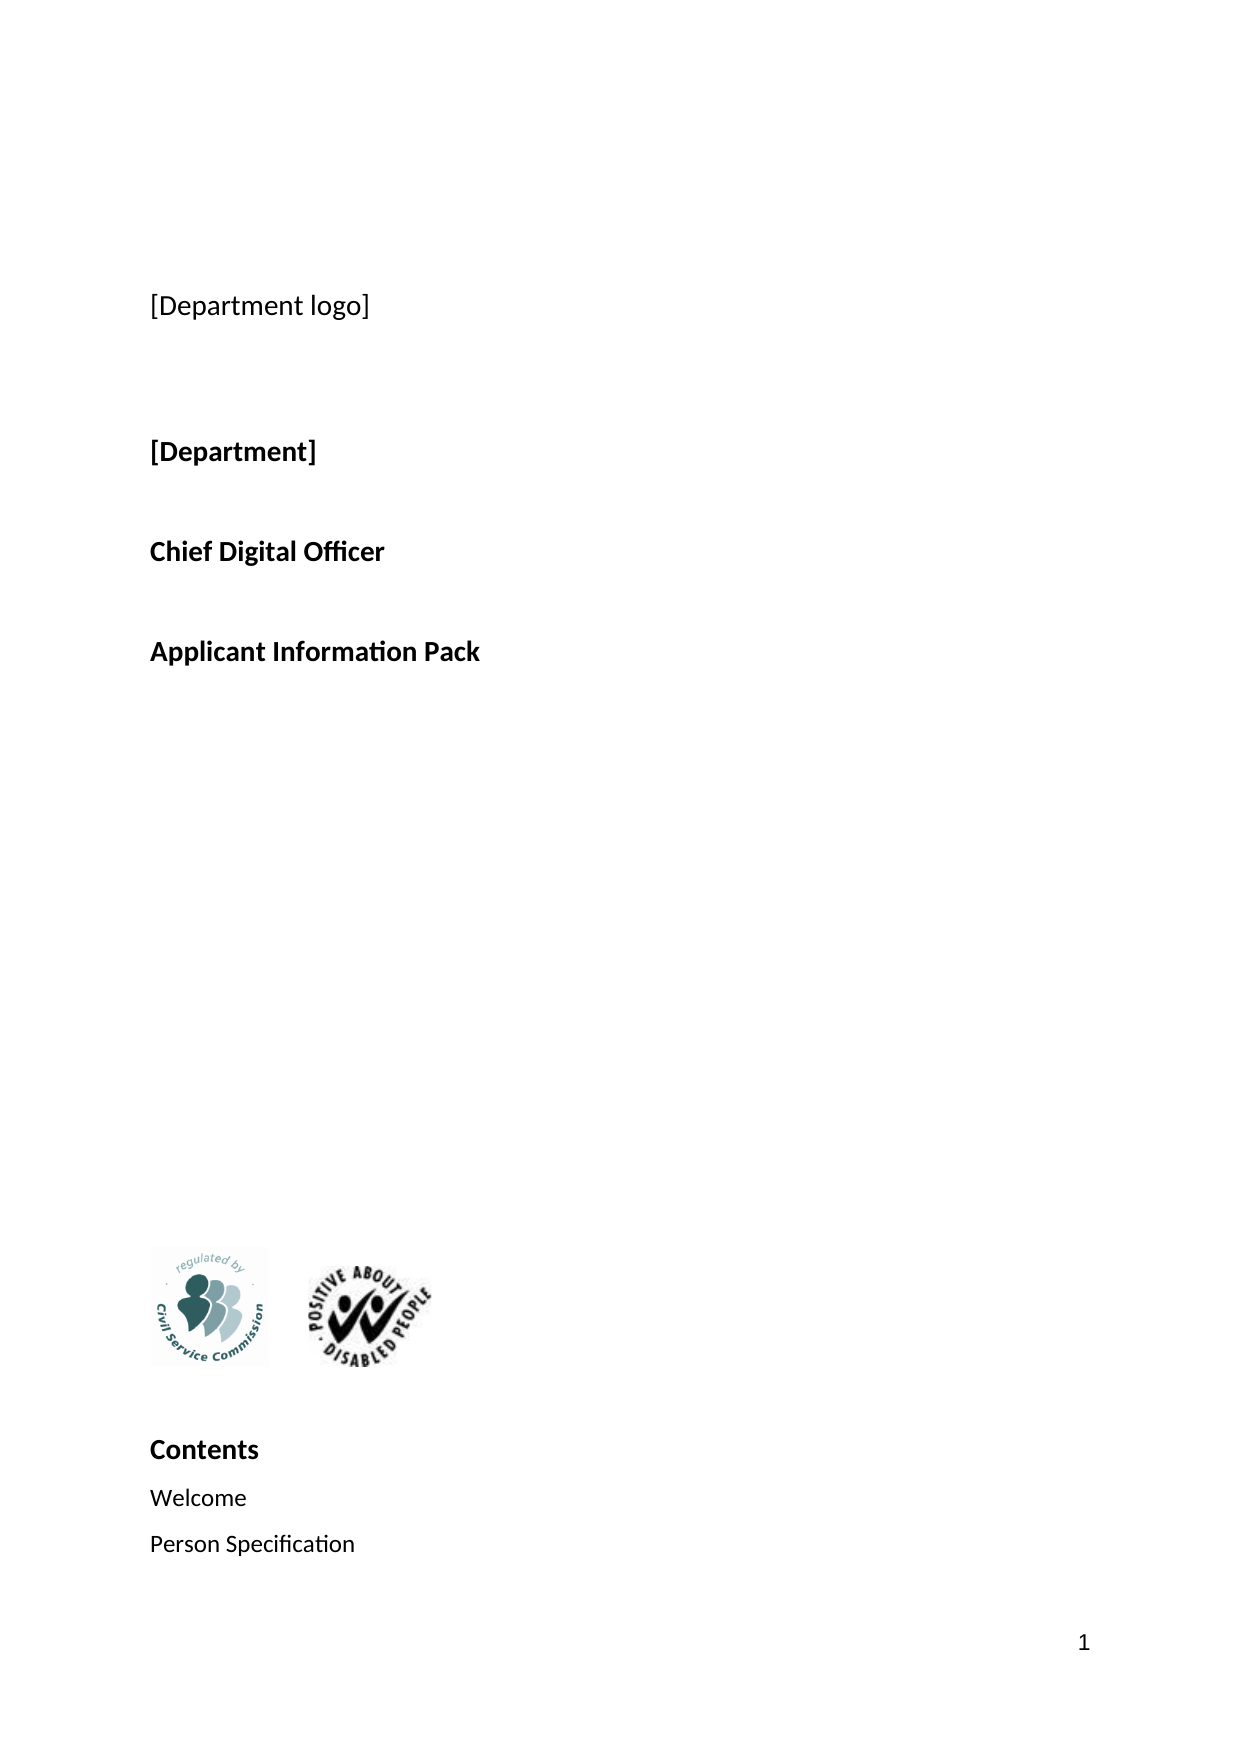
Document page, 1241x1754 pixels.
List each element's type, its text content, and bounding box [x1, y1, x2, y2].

text [Department logo] [150, 294, 1090, 323]
text Person Specification [150, 1533, 1090, 1558]
text Applicant Information Pack [150, 639, 1090, 669]
picture [150, 1247, 269, 1367]
text Contents [150, 1437, 1090, 1467]
text Welcome [150, 1487, 1090, 1512]
text Chief Digital Officer [150, 539, 1090, 569]
picture [308, 1266, 432, 1367]
text [Department] [150, 439, 1090, 469]
